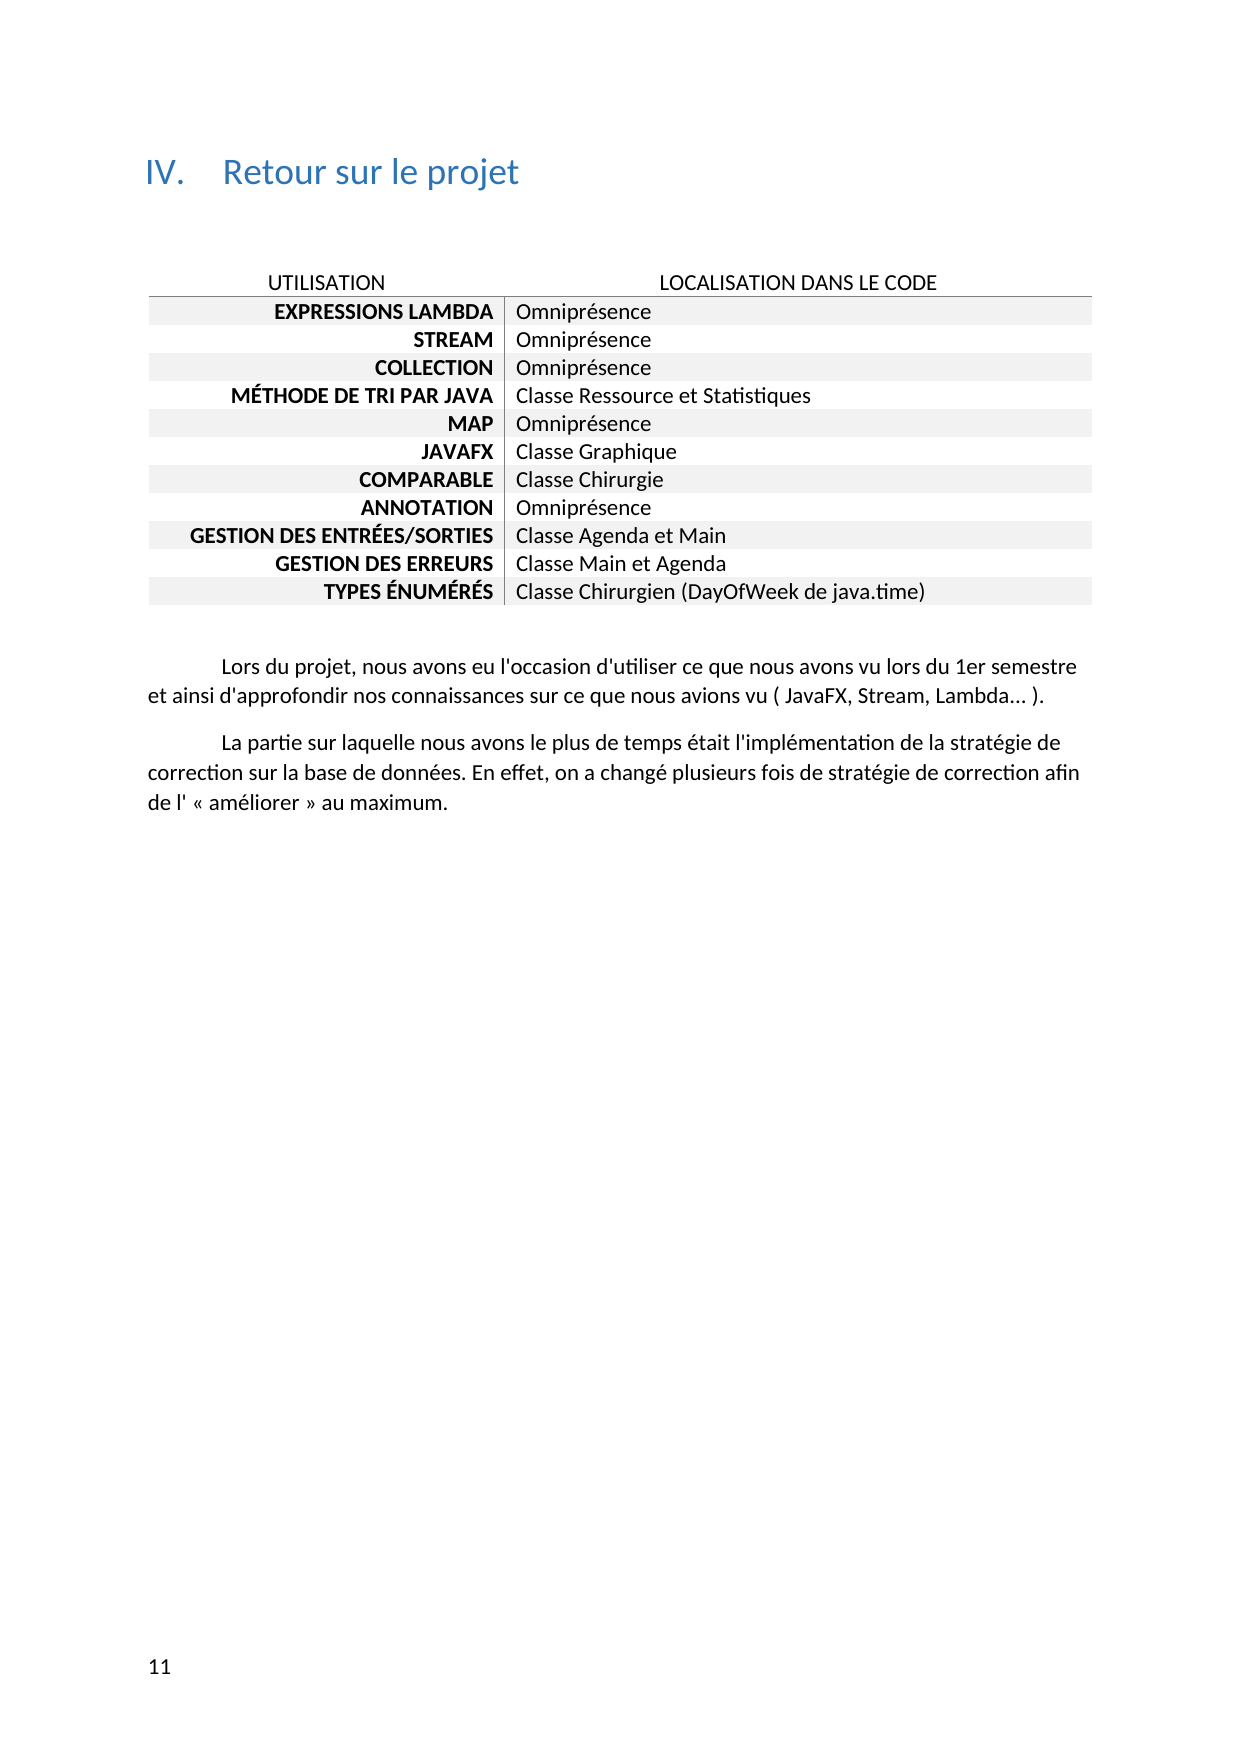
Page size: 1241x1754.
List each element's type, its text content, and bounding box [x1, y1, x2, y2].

table_cell Omniprésence [505, 297, 1092, 325]
table_cell Classe Chirurgie [505, 465, 1092, 493]
table_cell Classe Agenda et Main [505, 521, 1092, 549]
table_cell Types Énumérés [149, 577, 504, 605]
table_header Utilisation [149, 268, 504, 296]
table_cell Omniprésence [505, 409, 1092, 437]
table_cell Classe Main et Agenda [505, 549, 1092, 577]
table_cell Classe Ressource et Statistiques [505, 381, 1092, 409]
text La partie sur laquelle nous avons le plus de temps était l'implémentation de la stratégie de correction sur la base de données. En effet, on a changé plusieurs fois de stratégie de correction afin de l' « améliorer » au maximum. [148, 728, 1093, 816]
table_cell Omniprésence [505, 353, 1092, 381]
table_cell Méthode de tri par Java [149, 381, 504, 409]
text Lors du projet, nous avons eu l'occasion d'utiliser ce que nous avons vu lors du 1er semestre et ainsi d'approfondir nos connaissances sur ce que nous avions vu ( JavaFX, Stream, Lambda... ). [148, 652, 1093, 710]
table_cell Comparable [149, 465, 504, 493]
table_cell JavaFX [149, 437, 504, 465]
table_cell Omniprésence [505, 493, 1092, 521]
table_header Localisation dans le code [505, 268, 1092, 296]
table_cell Omniprésence [505, 325, 1092, 353]
table_cell Classe Graphique [505, 437, 1092, 465]
table_cell Collection [149, 353, 504, 381]
table_cell Annotation [149, 493, 504, 521]
table_cell Classe Chirurgien (DayOfWeek de java.time) [505, 577, 1092, 605]
table_cell Gestion des erreurs [149, 549, 504, 577]
list Retour sur le projet [185, 148, 1093, 193]
table_cell Expressions lambda [149, 297, 504, 325]
table_cell Map [149, 409, 504, 437]
table_cell Stream [149, 325, 504, 353]
table_cell Gestion des entrées/sorties [149, 521, 504, 549]
